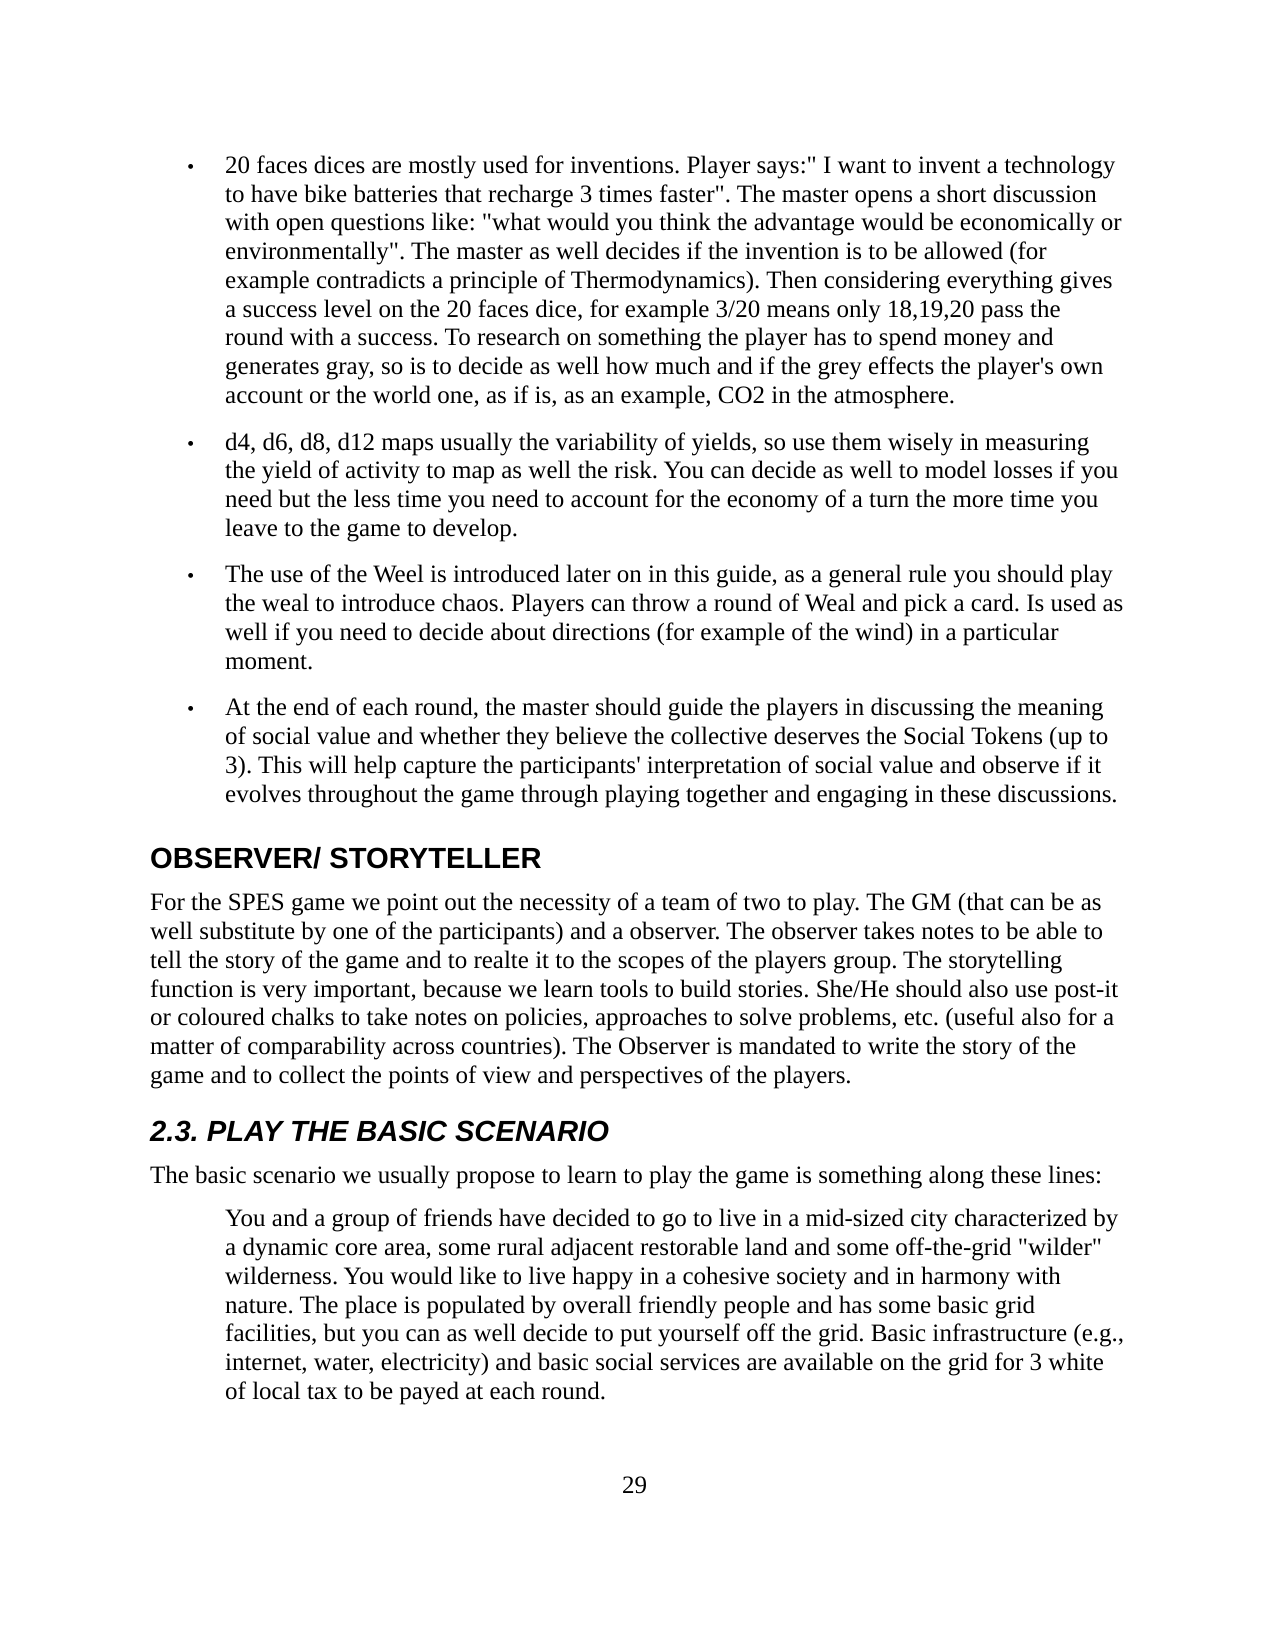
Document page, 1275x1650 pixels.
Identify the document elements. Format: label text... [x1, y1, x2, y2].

subtitle 2.3. PLAY THE BASIC SCENARIO [150, 1114, 1125, 1147]
list d4, d6, d8, d12 maps usually the variability of yields, so use them wisely in measuring the yield of activity to map as well the risk. You can decide as well to model losses if you need but the less time you need to account for the economy of a turn the more time you leave to the game to develop. [187, 427, 1125, 542]
list 20 faces dices are mostly used for inventions. Player says:" I want to invent a technology to have bike batteries that recharge 3 times faster". The master opens a short discussion with open questions like: "what would you think the advantage would be economically or environmentally". The master as well decides if the invention is to be allowed (for example contradicts a principle of Thermodynamics). Then considering everything gives a success level on the 20 faces dice, for example 3/20 means only 18,19,20 pass the round with a success. To research on something the player has to spend money and generates gray, so is to decide as well how much and if the grey effects the player's own account or the world one, as if is, as an example, CO2 in the atmosphere. [187, 150, 1125, 409]
subtitle OBSERVER/ STORYTELLER [150, 841, 1125, 875]
list The use of the Weel is introduced later on in this guide, as a general rule you should play the weal to introduce chaos. Players can throw a round of Weal and pick a card. Is used as well if you need to decide about directions (for example of the wind) in a particular moment. [187, 559, 1125, 674]
text You and a group of friends have decided to go to live in a mid-sized city characterized by a dynamic core area, some rural adjacent restorable land and some off-the-grid "wilder" wilderness. You would like to live happy in a cohesive society and in harmony with nature. The place is populated by overall friendly people and has some basic grid facilities, but you can as well decide to put yourself off the grid. Basic infrastructure (e.g., internet, water, electricity) and basic social services are available on the grid for 3 white of local tax to be payed at each round. [225, 1203, 1125, 1405]
list At the end of each round, the master should guide the players in discussing the meaning of social value and whether they believe the collective deserves the Social Tokens (up to 3). This will help capture the participants' interpretation of social value and observe if it evolves throughout the game through playing together and engaging in these discussions. [187, 692, 1125, 807]
text The basic scenario we usually propose to learn to play the game is something along these lines: [150, 1160, 1125, 1188]
text For the SPES game we point out the necessity of a team of two to play. The GM (that can be as well substitute by one of the participants) and a observer. The observer takes notes to be able to tell the story of the game and to realte it to the scopes of the players group. The storytelling function is very important, because we learn tools to build stories. She/He should also use post-it or coloured chalks to take notes on policies, approaches to solve problems, etc. (useful also for a matter of comparability across countries). The Observer is mandated to write the story of the game and to collect the points of view and perspectives of the players. [150, 887, 1125, 1089]
